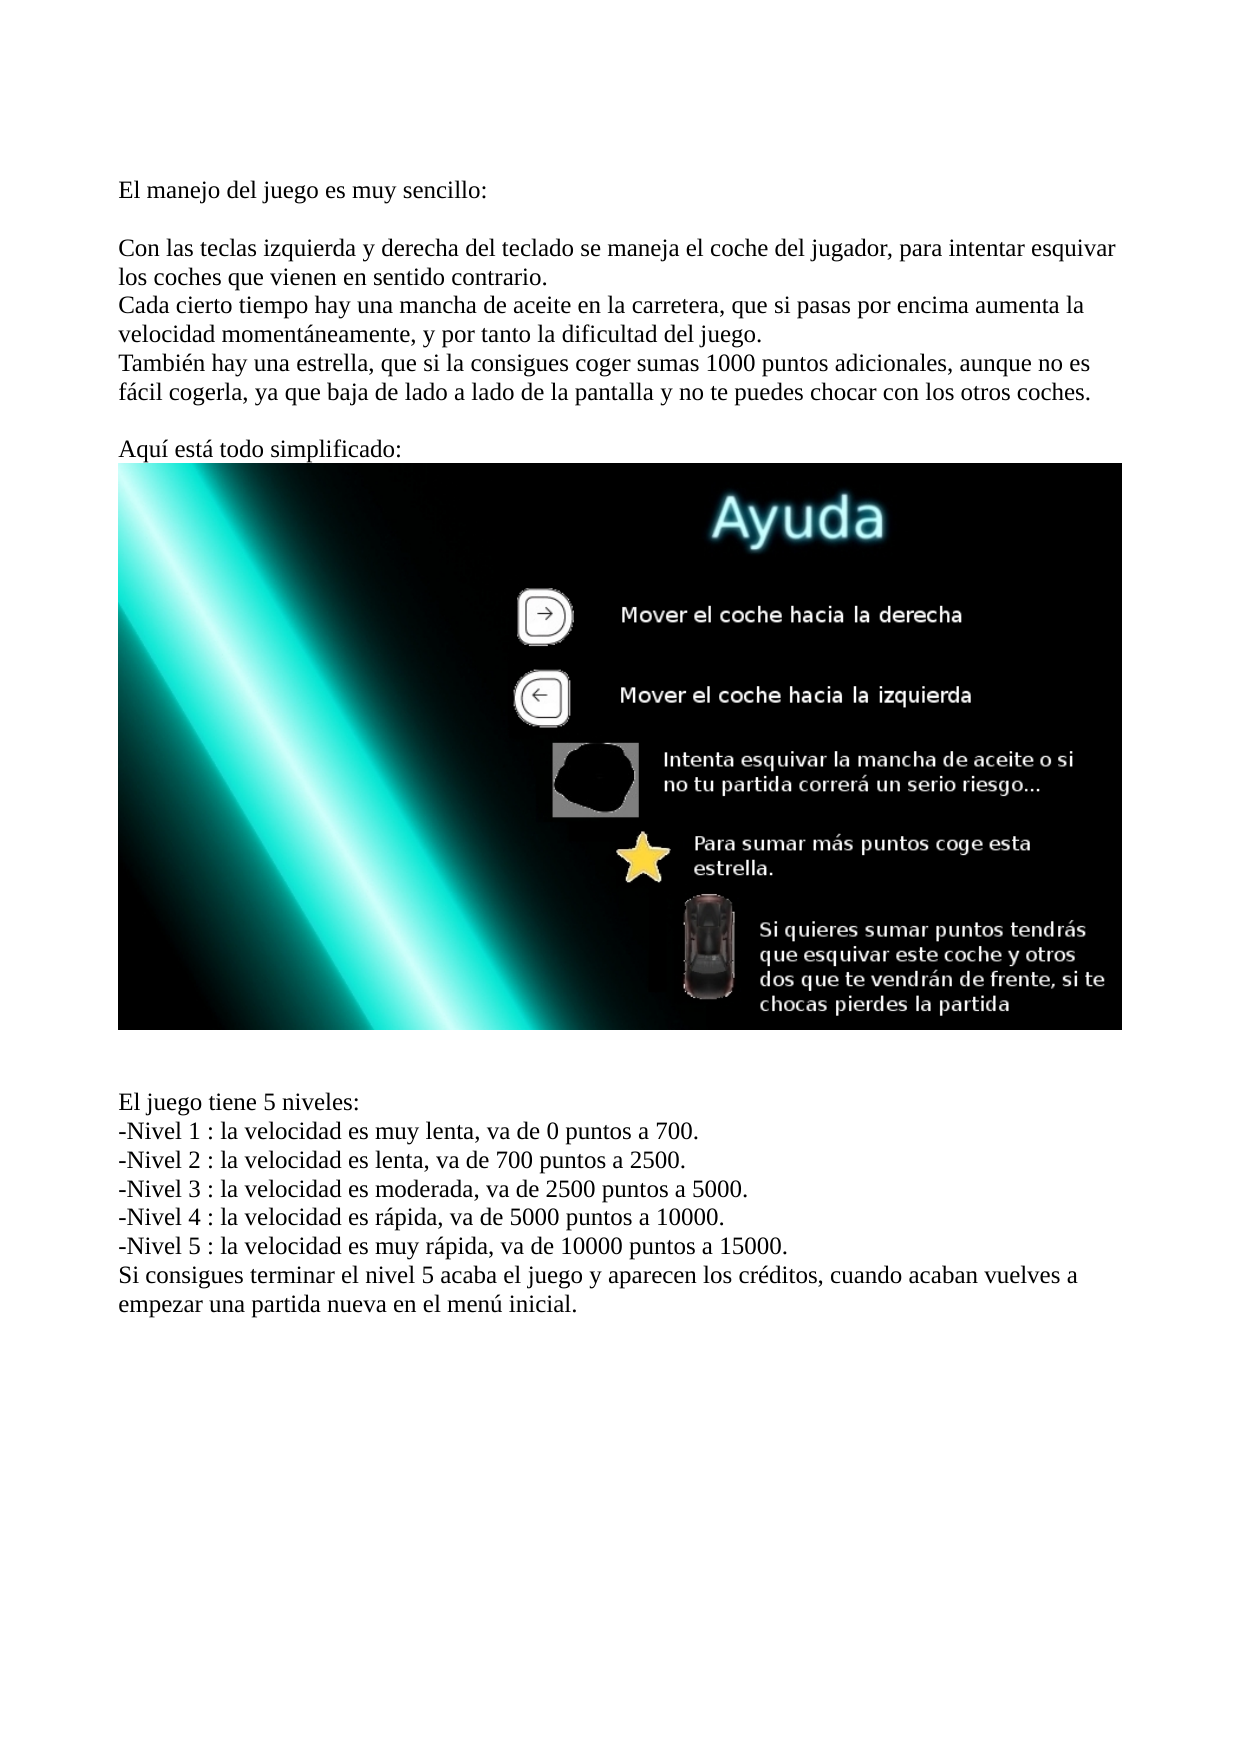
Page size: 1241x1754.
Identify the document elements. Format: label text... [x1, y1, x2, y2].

text -Nivel 5 : la velocidad es muy rápida, va de 10000 puntos a 15000. [118, 1231, 1122, 1260]
text Cada cierto tiempo hay una mancha de aceite en la carretera, que si pasas por encima aumenta la velocidad momentáneamente, y por tanto la dificultad del juego. [118, 291, 1122, 348]
text El juego tiene 5 niveles: [118, 1087, 1122, 1116]
text -Nivel 4 : la velocidad es rápida, va de 5000 puntos a 10000. [118, 1202, 1122, 1231]
text Si consigues terminar el nivel 5 acaba el juego y aparecen los créditos, cuando acaban vuelves a empezar una partida nueva en el menú inicial. [118, 1260, 1122, 1346]
picture [118, 463, 1122, 1030]
text -Nivel 1 : la velocidad es muy lenta, va de 0 puntos a 700. [118, 1116, 1122, 1145]
text El manejo del juego es muy sencillo: [118, 176, 1122, 204]
text Con las teclas izquierda y derecha del teclado se maneja el coche del jugador, para intentar esquivar los coches que vienen en sentido contrario. [118, 233, 1122, 291]
text -Nivel 2 : la velocidad es lenta, va de 700 puntos a 2500. [118, 1145, 1122, 1174]
text También hay una estrella, que si la consigues coger sumas 1000 puntos adicionales, aunque no es fácil cogerla, ya que baja de lado a lado de la pantalla y no te puedes chocar con los otros coches. [118, 348, 1122, 406]
text -Nivel 3 : la velocidad es moderada, va de 2500 puntos a 5000. [118, 1174, 1122, 1202]
text Aquí está todo simplificado: [118, 434, 1122, 463]
